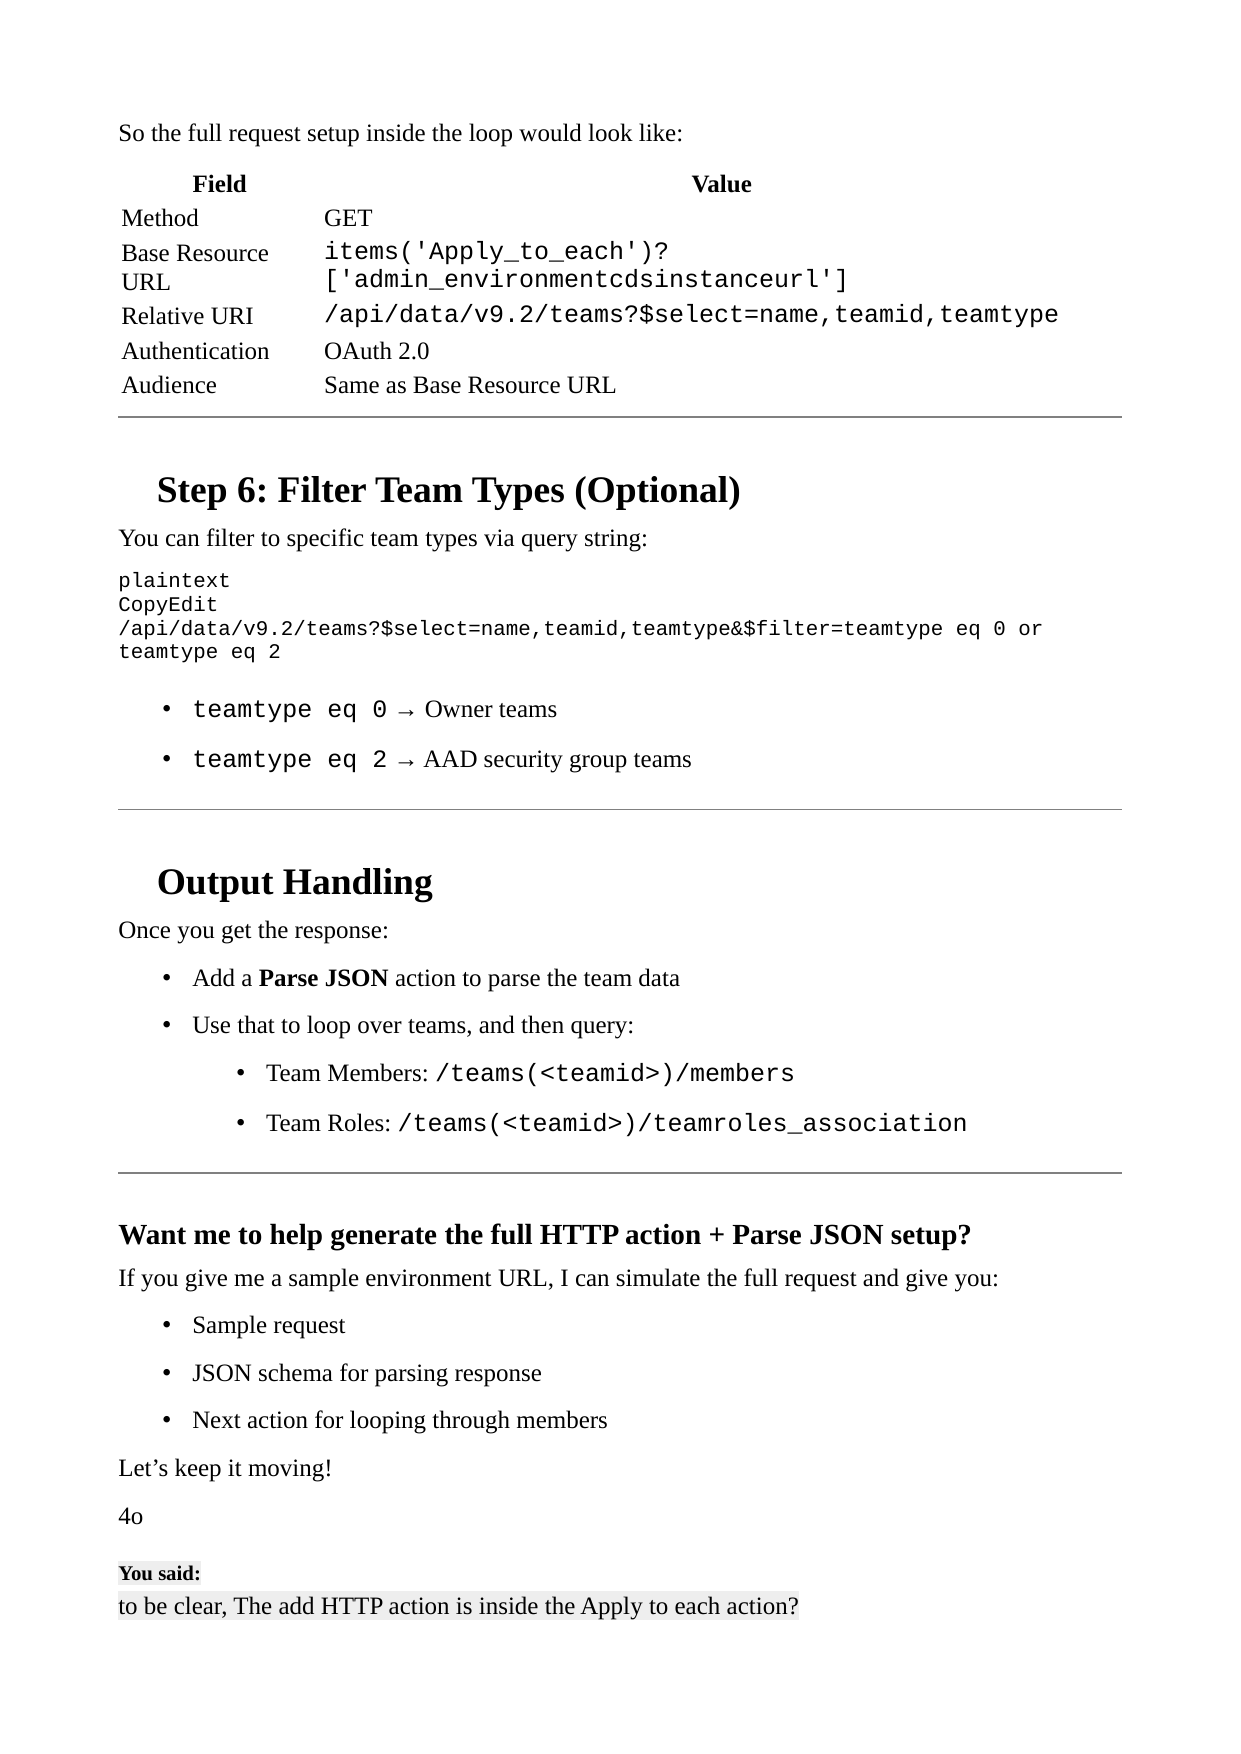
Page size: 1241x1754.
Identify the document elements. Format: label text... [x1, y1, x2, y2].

text CopyEdit [118, 594, 1122, 618]
text 4o [118, 1501, 1122, 1529]
subtitle ✅ Step 6: Filter Team Types (Optional) [118, 467, 1122, 510]
text /api/data/v9.2/teams?$select=name,teamid,teamtype&$filter=teamtype eq 0 or teamtype eq 2 [118, 618, 1122, 665]
table_header Field [118, 166, 321, 200]
text If you give me a sample environment URL, I can simulate the full request and give you: [118, 1263, 1122, 1292]
list Use that to loop over teams, and then query: [162, 1010, 1122, 1039]
table_cell items('Apply_to_each')?['admin_environmentcdsinstanceurl'] [321, 235, 1122, 298]
subtitle Want me to help generate the full HTTP action + Parse JSON setup? [118, 1217, 1122, 1250]
text Let’s keep it moving! [118, 1453, 1122, 1482]
table_cell Same as Base Resource URL [321, 368, 1122, 402]
list Next action for looping through members [162, 1406, 1122, 1434]
text So the full request setup inside the loop would look like: [118, 118, 1122, 147]
table_cell GET [321, 200, 1122, 235]
subtitle You said: [118, 1561, 1122, 1585]
text Once you get the response: [118, 915, 1122, 944]
table_cell /api/data/v9.2/teams?$select=name,teamid,teamtype [321, 298, 1122, 333]
list teamtype eq 0 → Owner teams [162, 694, 1122, 725]
table_cell Base Resource URL [118, 235, 321, 298]
table_cell Audience [118, 368, 321, 402]
table_cell Relative URI [118, 298, 321, 333]
subtitle ✅ Output Handling [118, 859, 1122, 903]
table_header Value [321, 166, 1122, 200]
list Add a Parse JSON action to parse the team data [162, 963, 1122, 991]
list Sample request [162, 1310, 1122, 1339]
list Team Members: /teams(<teamid>)/members [236, 1058, 1122, 1089]
text You can filter to specific team types via query string: [118, 523, 1122, 551]
table_cell Authentication [118, 333, 321, 367]
list JSON schema for parsing response [162, 1358, 1122, 1387]
text to be clear, The add HTTP action is inside the Apply to each action? [118, 1591, 1122, 1620]
table_cell Method [118, 200, 321, 235]
list Team Roles: /teams(<teamid>)/teamroles_association [236, 1108, 1122, 1139]
table_cell OAuth 2.0 [321, 333, 1122, 367]
list teamtype eq 2 → AAD security group teams [162, 744, 1122, 775]
text plaintext [118, 570, 1122, 594]
